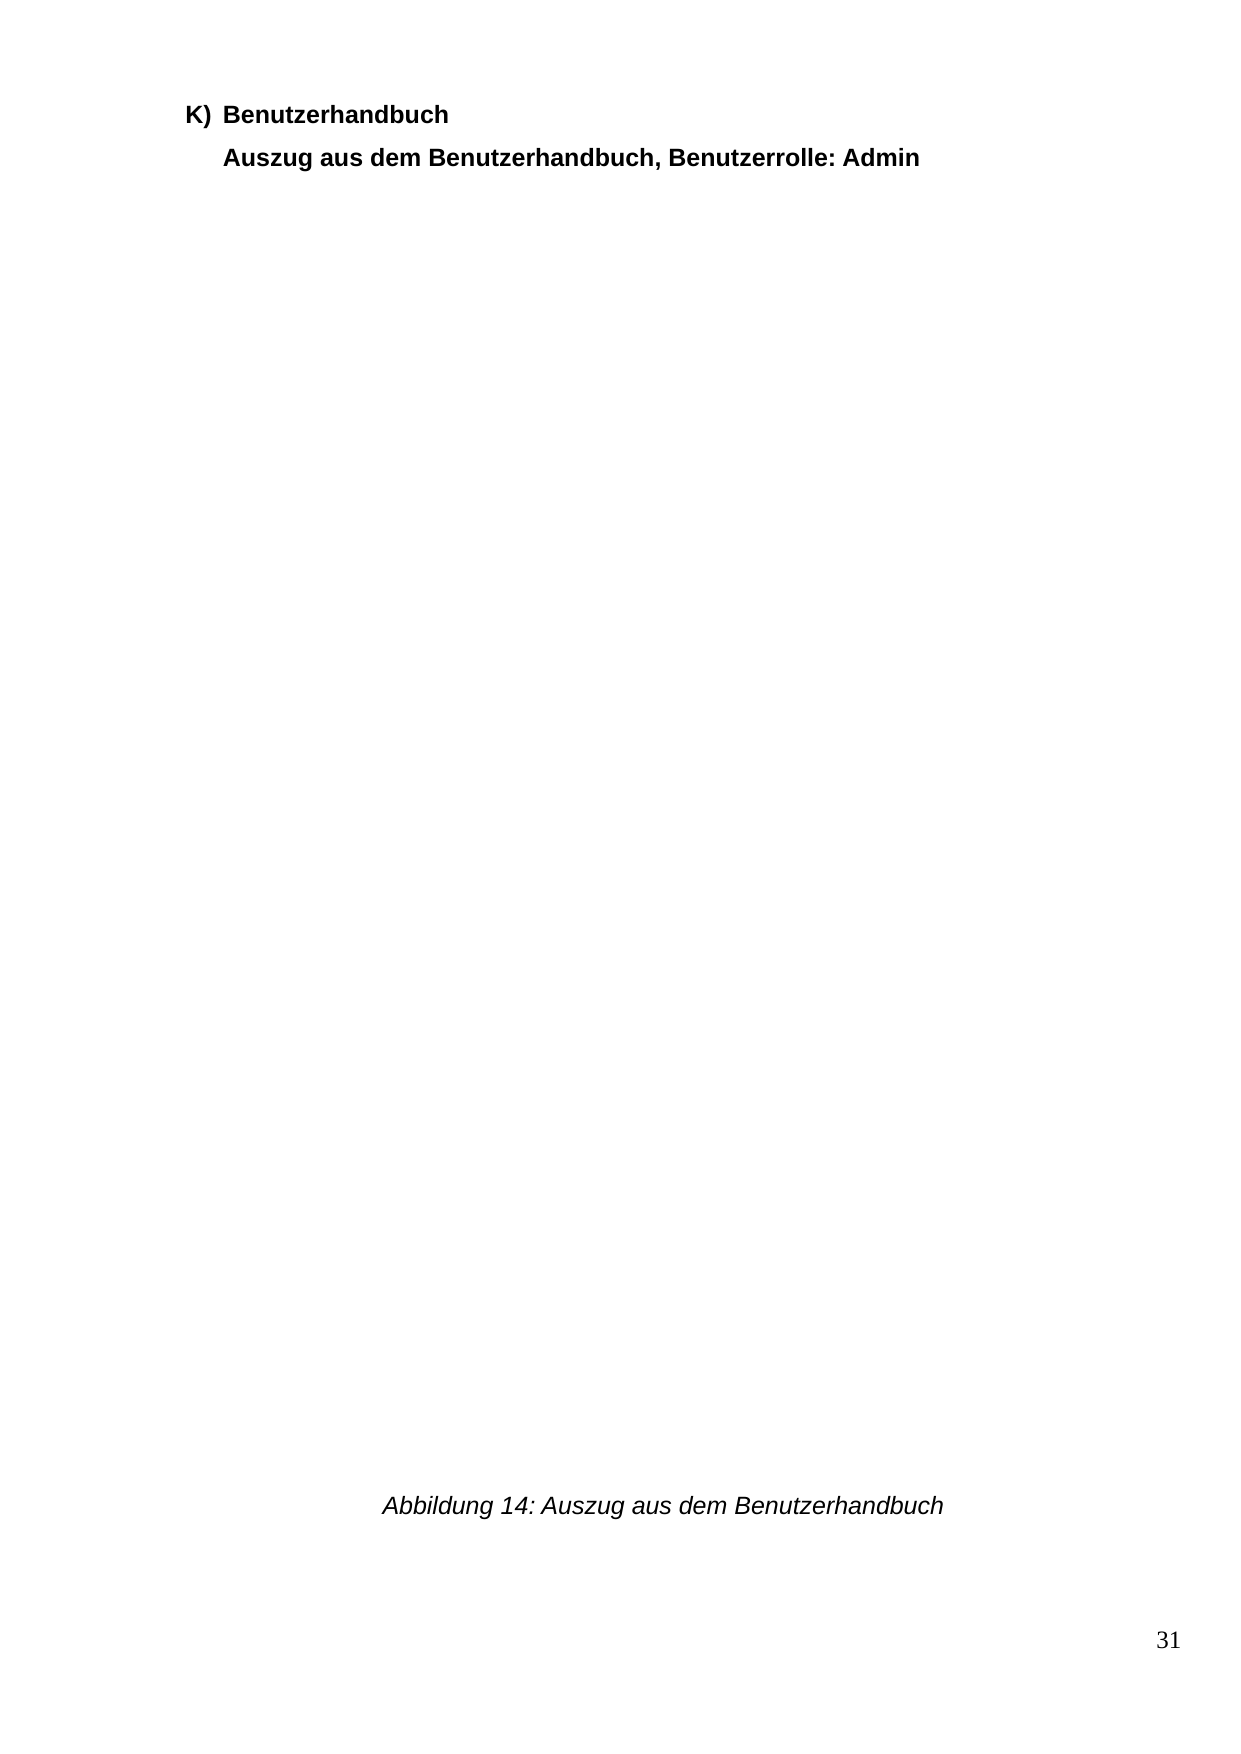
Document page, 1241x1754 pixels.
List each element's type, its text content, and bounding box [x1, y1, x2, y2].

text Abbildung 14: Auszug aus dem Benutzerhandbuch [209, 198, 1119, 1520]
text Auszug aus dem Benutzerhandbuch, Benutzerrolle: Admin [148, 143, 1181, 172]
list Benutzerhandbuch [185, 100, 1181, 128]
